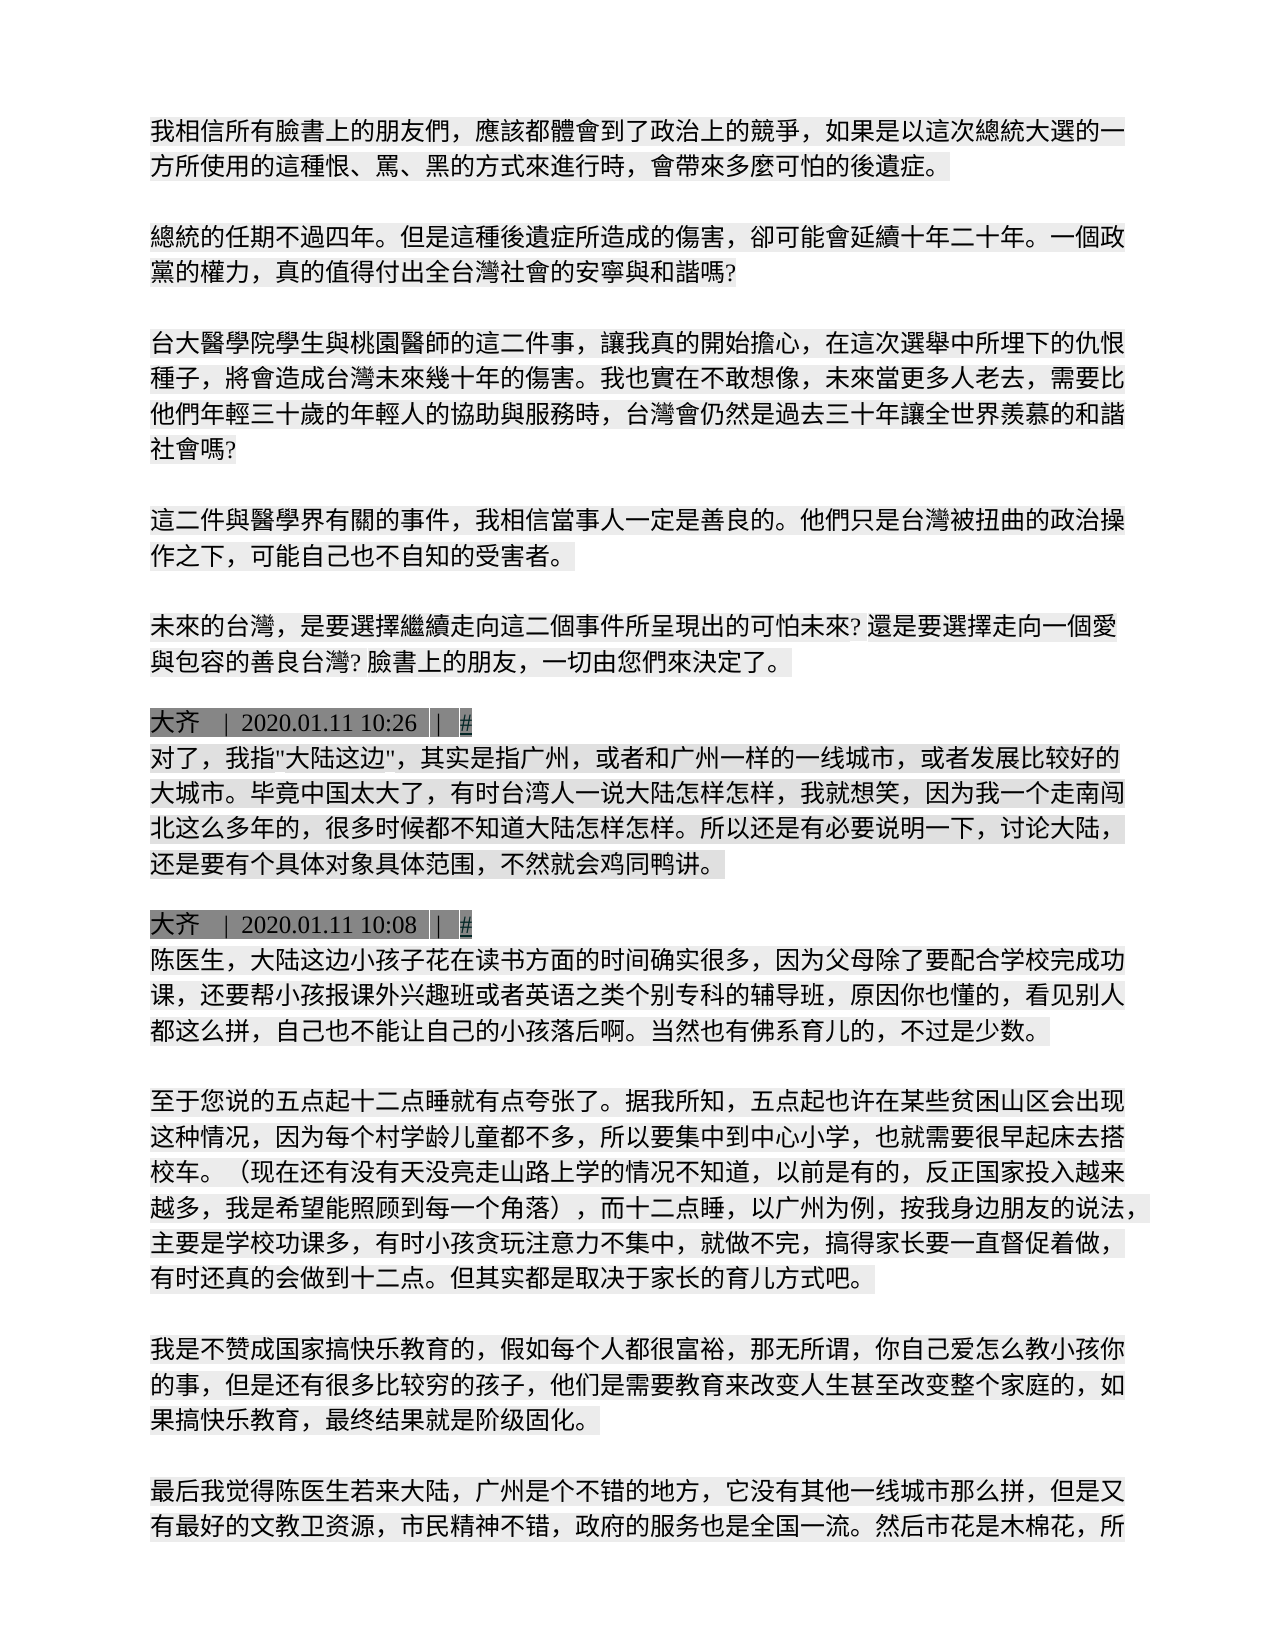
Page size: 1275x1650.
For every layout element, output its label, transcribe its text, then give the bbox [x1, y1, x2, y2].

text 轉引自 台大醫院前副院長王明鉅醫師FB 台灣要走向愛，還是走向恨，你來選擇! 昨天台大醫學院因為有幾位很可能參與了凱道上遊行的老人家，要上廁所，在門口被學生阻止而上了新聞。 今天有一位桃園醫師，因為在臉書留言「今天來看病的人我都試探性地問他投票給誰誰會當選?要投韓國瑜的我都開嗜睡的藥給他或是衛教他們流感很多不要去公共場所在家好好休息XDDD。」也上了新聞。 我看了這兩則新聞，我都很難過。 台大醫學院的門禁規定的確都寫在門口的告示板上。我不想去討論出言阻止與在旁拍影片的同學們的作法對還是不對。但我對於因為政治理念的不同，竟然會發生這麼令人難過的事感到悲傷。 我非常懷疑，如果昨天不是有韓國瑜先生的造勢晚會，所以很容易就讓人識別那些拿著國旗要進來的老人家，都是他的支持者的話。如果昨天在仁愛路上根本沒有任何政治活動的話，就算同樣有著進入院區要配戴識別證的規定，但在門口阻止內急老人來借廁所的學生，仍然同樣會這麼激動甚至直接拍攝影片嗎? 發生這樣的狀況，我從心裡認為這是非常讓人難過與悲哀的事。畢竟醫學研究各個領域的終極目的，至少一定有一部份不就是為了要解決人類的病與痛嗎? 現在就有幾個被尿急所苦的老人就站在你面前，不管他手上的旗子是滿地紅的國旗還是綠色的小旗，在振振有詞地搬出醫學院的門禁與種種規定之前，研習要救人苦痛的醫學的同學們有想過他們其實仍然只是一群正在為尿急所苦中的老人們嗎? 我感到悲傷的是，這已經不只是理念上的世代差異，這已經是因為政治紛歧所衍生出接近仇恨的情緒。我個人認為，這種仇恨的情緒其實源自於在這大半年的總統選舉與政治競逐中，有一方一直以辱罵、仇恨、鄙視與抹黑作為打擊對手，讓對手不會當選的手段。否則能唸到台大醫學院的研究生，他們心中的善與愛，無論如何應該都不會對內急的老人講出那些話。 無論這些仇恨情緒是什麼原因所造成，在台灣社會中存在這樣的情緒都是台灣的極大悲劇。 那位桃園的醫師，我相信她會寫出這種臉書留言，應該有些是玩笑的成分。我也相信她也完全理解自己的作法不妥，也已經違反了她一定背過的醫師誓詞與醫學倫理。所以才會很快就刪除了這則留言。我不想苛責這位醫師，我只是同樣感到悲傷。 因為我知道，會讓她一時失序寫下她自己知道無論如何即使是玩笑也不能開的文字的禍首，同樣也是那股用仇恨、鄙視、辱罵來打擊政敵，把本來只是政治理念的不同，轉化成恨意來凝聚選票與支持者力量的政治手段。 我相信所有臉書上的朋友們，應該都體會到了政治上的競爭，如果是以這次總統大選的一方所使用的這種恨、罵、黑的方式來進行時，會帶來多麼可怕的後遺症。 總統的任期不過四年。但是這種後遺症所造成的傷害，卻可能會延續十年二十年。一個政黨的權力，真的值得付出全台灣社會的安寧與和諧嗎? 台大醫學院學生與桃園醫師的這二件事，讓我真的開始擔心，在這次選舉中所埋下的仇恨種子，將會造成台灣未來幾十年的傷害。我也實在不敢想像，未來當更多人老去，需要比他們年輕三十歲的年輕人的協助與服務時，台灣會仍然是過去三十年讓全世界羨慕的和諧社會嗎? 這二件與醫學界有關的事件，我相信當事人一定是善良的。他們只是台灣被扭曲的政治操作之下，可能自己也不自知的受害者。 未來的台灣，是要選擇繼續走向這二個事件所呈現出的可怕未來? 還是要選擇走向一個愛與包容的善良台灣? 臉書上的朋友，一切由您們來決定了。 [150, 75, 1125, 677]
text 陈医生，大陆这边小孩子花在读书方面的时间确实很多，因为父母除了要配合学校完成功课，还要帮小孩报课外兴趣班或者英语之类个别专科的辅导班，原因你也懂的，看见别人都这么拼，自己也不能让自己的小孩落后啊。当然也有佛系育儿的，不过是少数。 至于您说的五点起十二点睡就有点夸张了。据我所知，五点起也许在某些贫困山区会出现这种情况，因为每个村学龄儿童都不多，所以要集中到中心小学，也就需要很早起床去搭校车。（现在还有没有天没亮走山路上学的情况不知道，以前是有的，反正国家投入越来越多，我是希望能照顾到每一个角落），而十二点睡，以广州为例，按我身边朋友的说法，主要是学校功课多，有时小孩贪玩注意力不集中，就做不完，搞得家长要一直督促着做，有时还真的会做到十二点。但其实都是取决于家长的育儿方式吧。 我是不赞成国家搞快乐教育的，假如每个人都很富裕，那无所谓，你自己爱怎么教小孩你的事，但是还有很多比较穷的孩子，他们是需要教育来改变人生甚至改变整个家庭的，如果搞快乐教育，最终结果就是阶级固化。 最后我觉得陈医生若来大陆，广州是个不错的地方，它没有其他一线城市那么拼，但是又有最好的文教卫资源，市民精神不错，政府的服务也是全国一流。然后市花是木棉花，所以气候什么的应该和高雄挺像吧（瞎猜的）。 [150, 939, 1125, 1542]
text 大齐 | 2020.01.11 10:08 | # [150, 904, 1125, 939]
text 对了，我指"大陆这边"，其实是指广州，或者和广州一样的一线城市，或者发展比较好的大城市。毕竟中国太大了，有时台湾人一说大陆怎样怎样，我就想笑，因为我一个走南闯北这么多年的，很多时候都不知道大陆怎样怎样。所以还是有必要说明一下，讨论大陆，还是要有个具体对象具体范围，不然就会鸡同鸭讲。 [150, 737, 1125, 879]
text 大齐 | 2020.01.11 10:26 | # [150, 702, 1125, 737]
